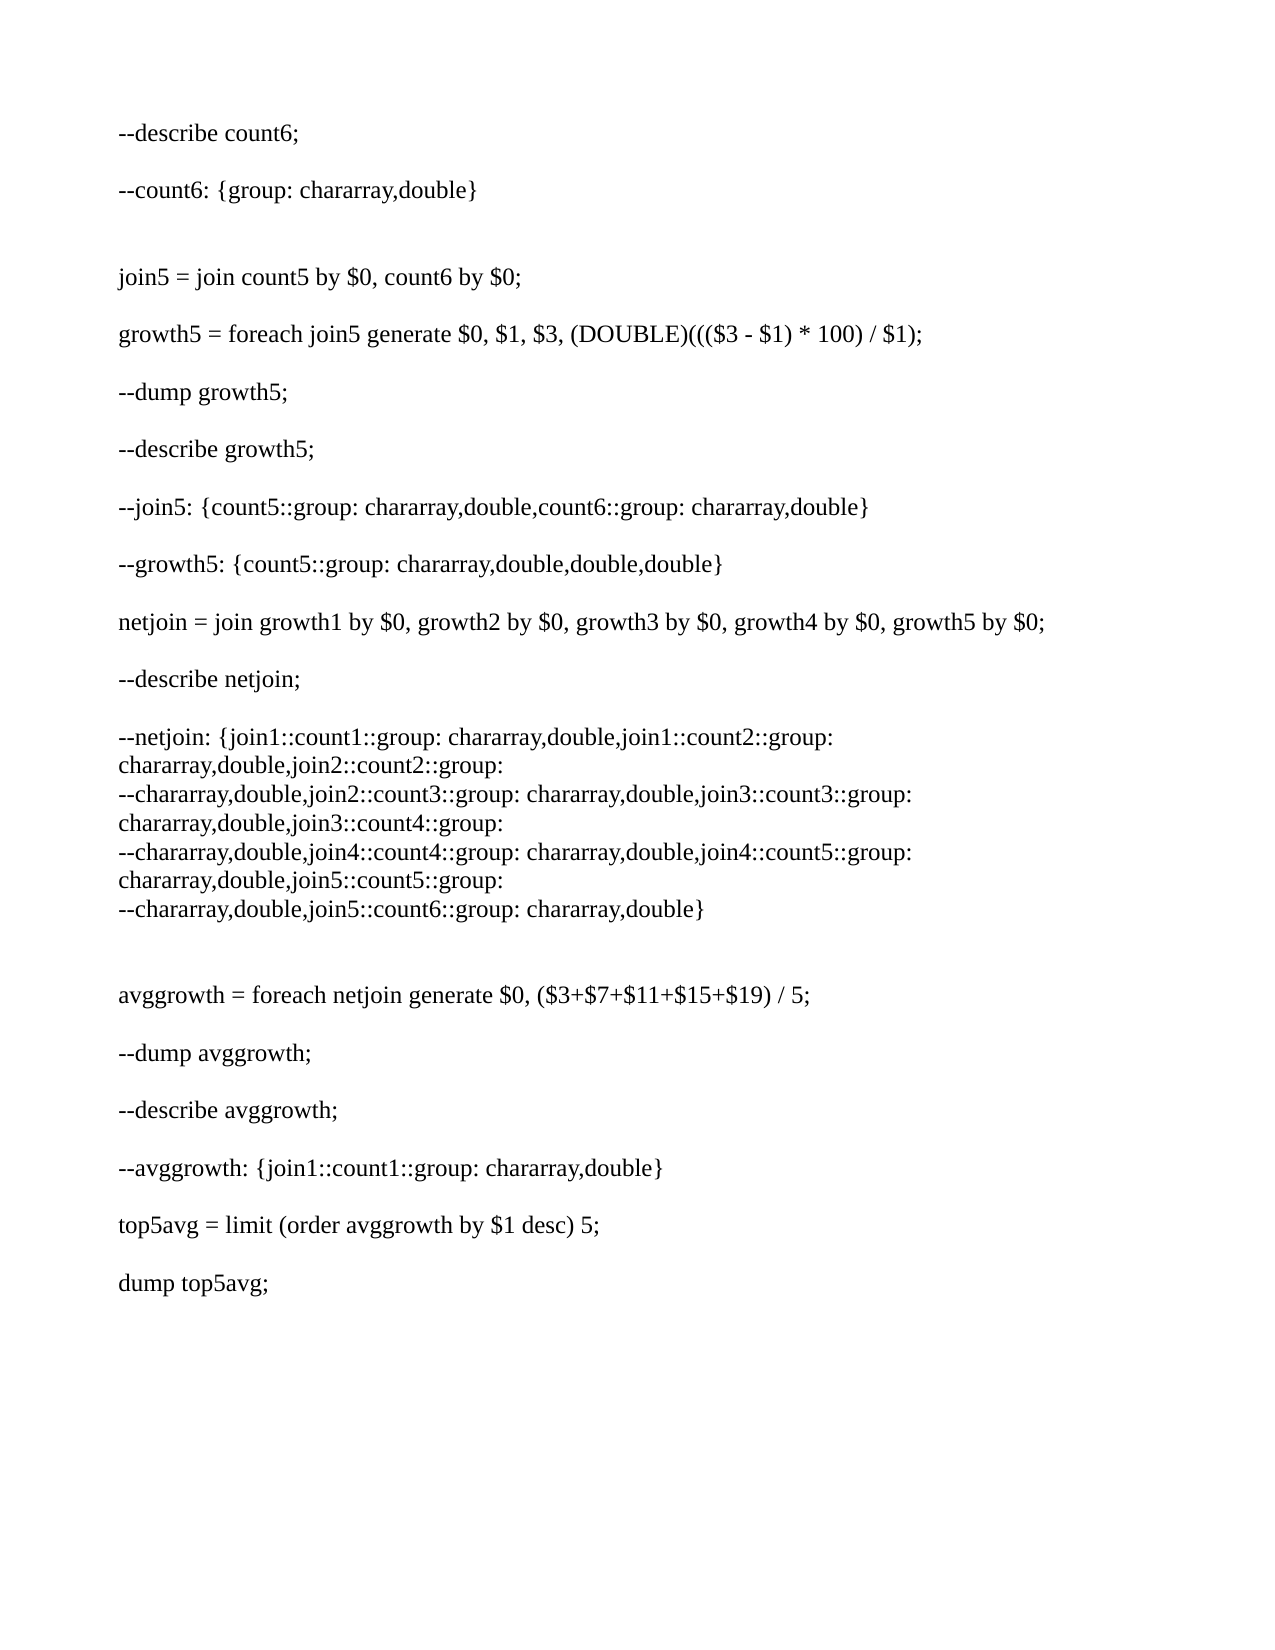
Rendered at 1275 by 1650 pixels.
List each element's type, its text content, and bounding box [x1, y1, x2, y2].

text --dump growth5; [118, 377, 1157, 406]
text netjoin = join growth1 by $0, growth2 by $0, growth3 by $0, growth4 by $0, growth5 by $0; [118, 607, 1157, 636]
text --avggrowth: {join1::count1::group: chararray,double} [118, 1153, 1157, 1182]
text avggrowth = foreach netjoin generate $0, ($3+$7+$11+$15+$19) / 5; [118, 981, 1157, 1009]
text --count6: {group: chararray,double} [118, 176, 1157, 204]
text --describe avggrowth; [118, 1096, 1157, 1124]
text join5 = join count5 by $0, count6 by $0; [118, 262, 1157, 291]
text --dump avggrowth; [118, 1038, 1157, 1067]
text dump top5avg; [118, 1268, 1157, 1297]
text top5avg = limit (order avggrowth by $1 desc) 5; [118, 1211, 1157, 1239]
text --chararray,double,join5::count6::group: chararray,double} [118, 894, 1157, 923]
text --describe count6; [118, 118, 1157, 147]
text growth5 = foreach join5 generate $0, $1, $3, (DOUBLE)((($3 - $1) * 100) / $1); [118, 319, 1157, 348]
text --chararray,double,join2::count3::group: chararray,double,join3::count3::group: chararray,double,join3::count4::group: [118, 779, 1157, 837]
text --netjoin: {join1::count1::group: chararray,double,join1::count2::group: chararray,double,join2::count2::group: [118, 722, 1157, 779]
text --growth5: {count5::group: chararray,double,double,double} [118, 549, 1157, 578]
text --join5: {count5::group: chararray,double,count6::group: chararray,double} [118, 492, 1157, 521]
text --chararray,double,join4::count4::group: chararray,double,join4::count5::group: chararray,double,join5::count5::group: [118, 837, 1157, 894]
text --describe netjoin; [118, 664, 1157, 693]
text --describe growth5; [118, 434, 1157, 463]
